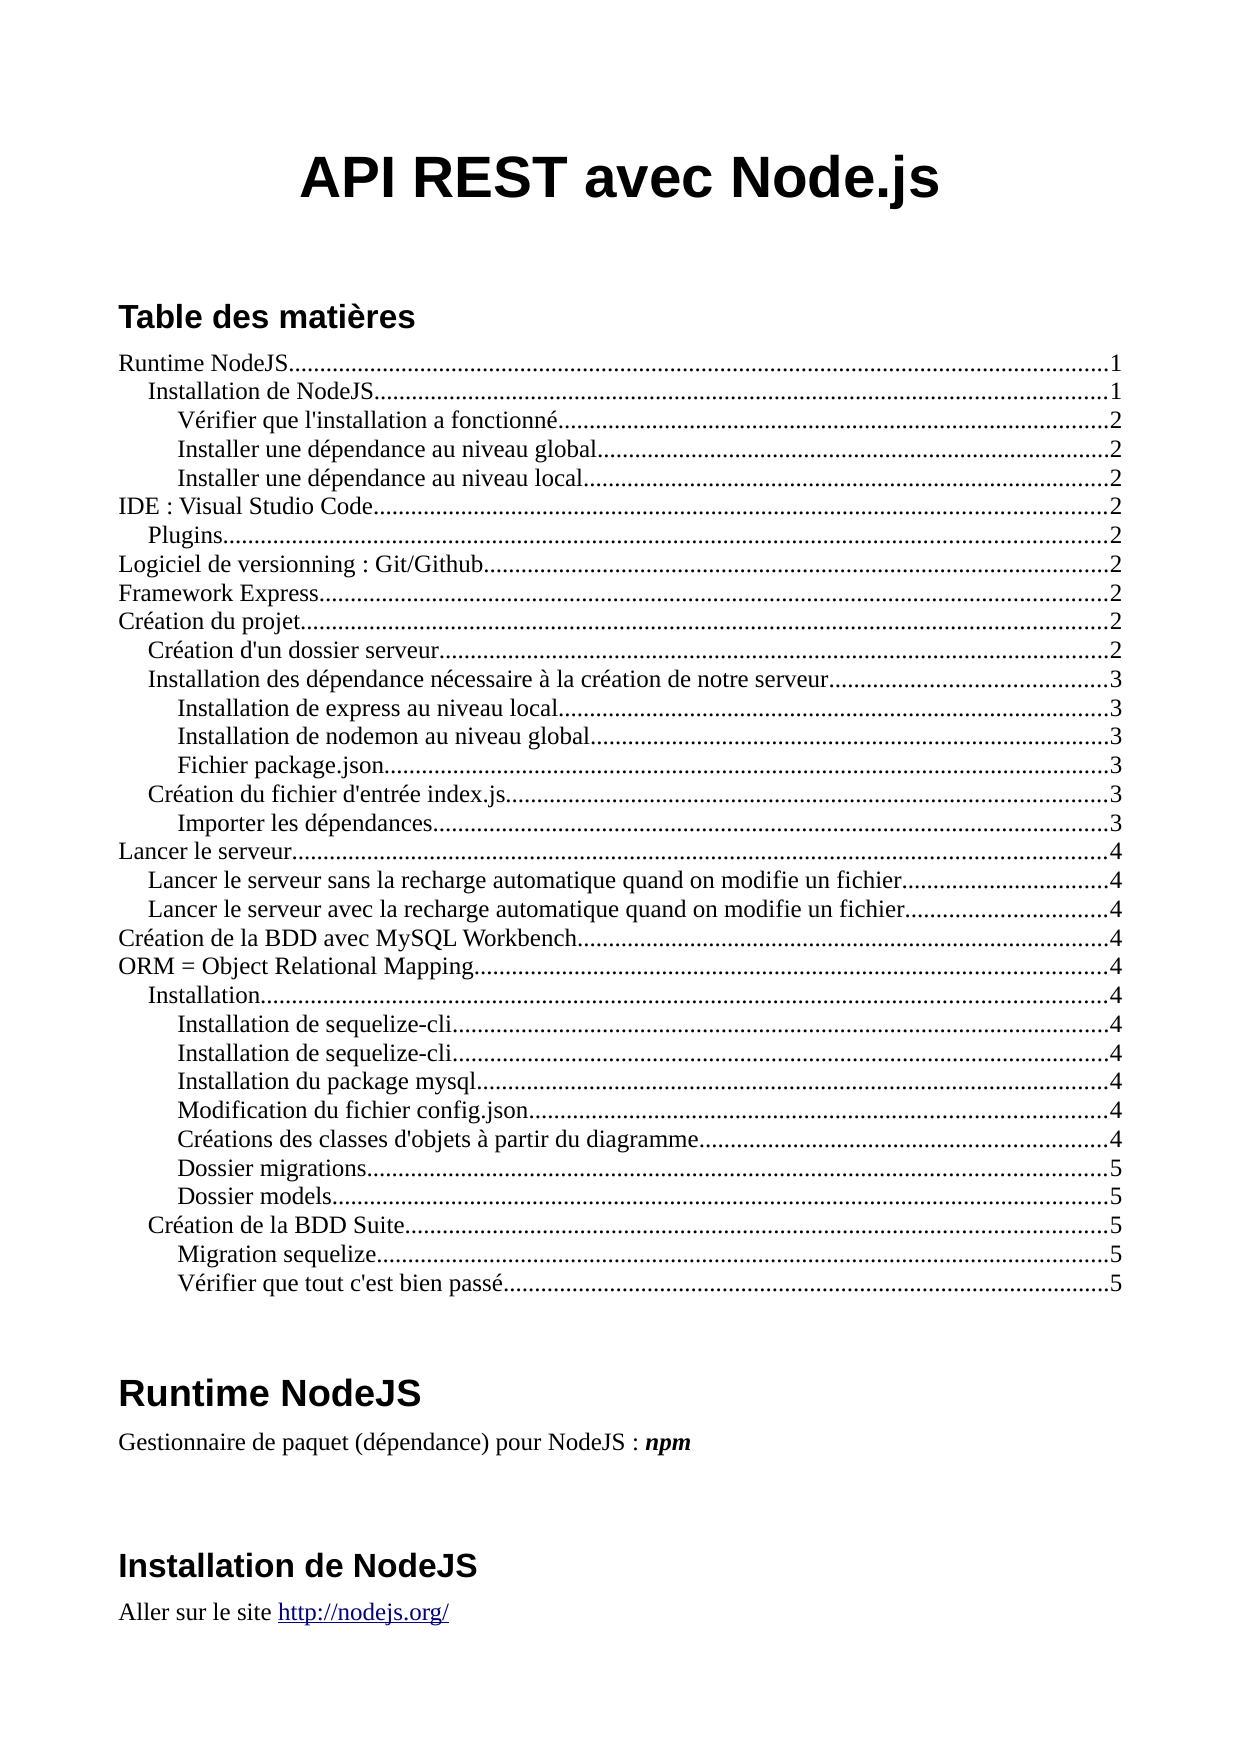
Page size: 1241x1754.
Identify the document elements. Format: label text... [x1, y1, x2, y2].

text Installation du package mysql 4 [177, 1066, 1122, 1095]
text Installation 4 [148, 980, 1122, 1009]
text Modification du fichier config.json 4 [177, 1095, 1122, 1124]
text IDE : Visual Studio Code 2 [118, 491, 1122, 520]
text Lancer le serveur 4 [118, 836, 1122, 865]
text Création de la BDD avec MySQL Workbench 4 [118, 923, 1122, 951]
text Créations des classes d'objets à partir du diagramme 4 [177, 1124, 1122, 1153]
text Vérifier que l'installation a fonctionné 2 [177, 405, 1122, 434]
text Runtime NodeJS 1 [118, 348, 1122, 376]
text Installer une dépendance au niveau global 2 [177, 434, 1122, 463]
text Migration sequelize 5 [177, 1239, 1122, 1268]
text ORM = Object Relational Mapping 4 [118, 951, 1122, 980]
text Installation de sequelize-cli 4 [177, 1038, 1122, 1066]
text Gestionnaire de paquet (dépendance) pour NodeJS : npm [118, 1427, 1122, 1455]
text Lancer le serveur sans la recharge automatique quand on modifie un fichier 4 [148, 865, 1122, 894]
text Plugins 2 [148, 520, 1122, 549]
text Installation de NodeJS 1 [148, 376, 1122, 405]
text Framework Express 2 [118, 578, 1122, 606]
text Création du projet 2 [118, 606, 1122, 635]
text Aller sur le site http://nodejs.org/ [118, 1597, 1122, 1626]
text Création de la BDD Suite 5 [148, 1210, 1122, 1239]
text Création d'un dossier serveur 2 [148, 635, 1122, 664]
text Installer une dépendance au niveau local 2 [177, 463, 1122, 491]
text Logiciel de versionning : Git/Github 2 [118, 549, 1122, 578]
text Vérifier que tout c'est bien passé 5 [177, 1268, 1122, 1296]
text Fichier package.json 3 [177, 750, 1122, 779]
subtitle Table des matières [118, 297, 1122, 335]
text Dossier migrations 5 [177, 1153, 1122, 1181]
text Dossier models 5 [177, 1181, 1122, 1210]
subtitle Runtime NodeJS [118, 1371, 1122, 1414]
text Installation des dépendance nécessaire à la création de notre serveur 3 [148, 664, 1122, 693]
text Importer les dépendances 3 [177, 808, 1122, 836]
text Installation de express au niveau local 3 [177, 693, 1122, 721]
title API REST avec Node.js [118, 143, 1122, 210]
text Installation de sequelize-cli 4 [177, 1009, 1122, 1038]
subtitle Installation de NodeJS [118, 1546, 1122, 1584]
text Création du fichier d'entrée index.js 3 [148, 779, 1122, 808]
text Lancer le serveur avec la recharge automatique quand on modifie un fichier 4 [148, 894, 1122, 923]
text Installation de nodemon au niveau global 3 [177, 721, 1122, 750]
